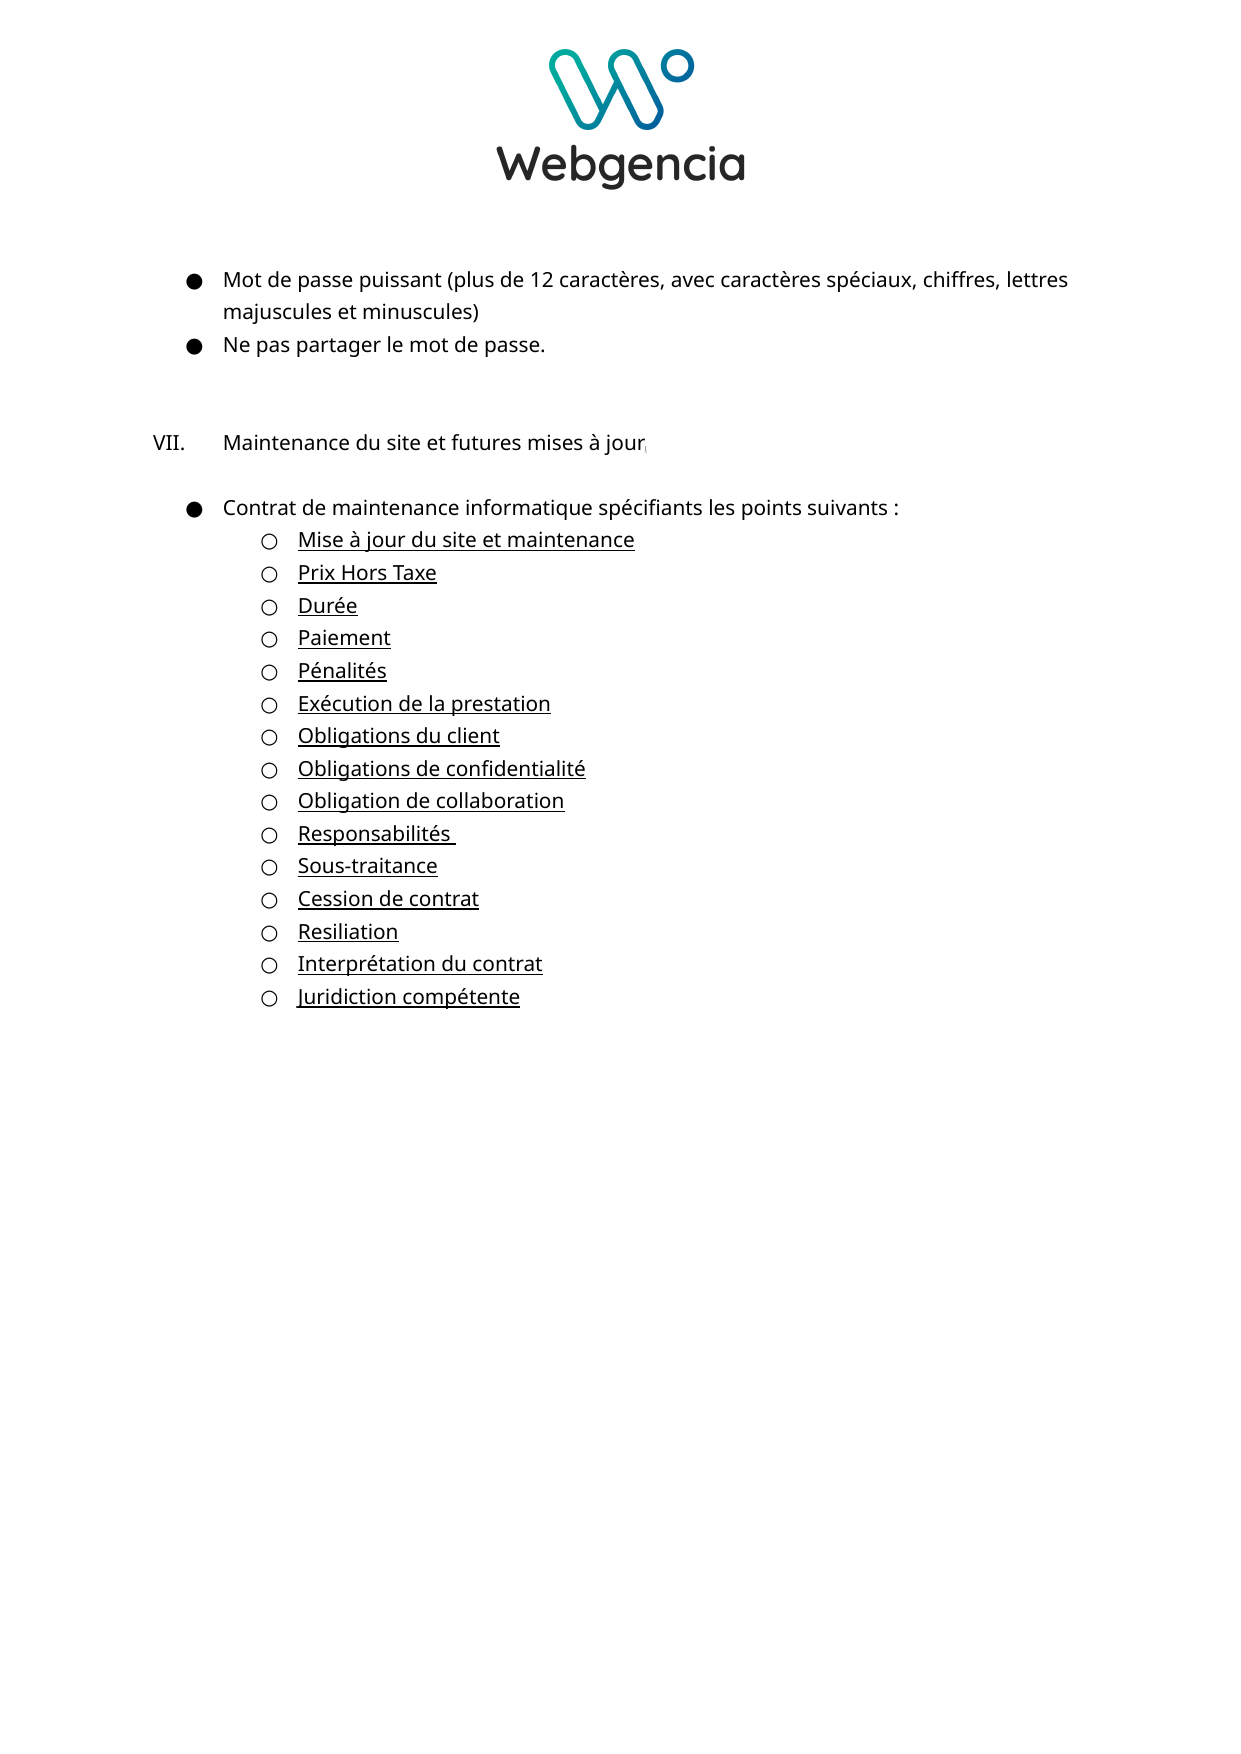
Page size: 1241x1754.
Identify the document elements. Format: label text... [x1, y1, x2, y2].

list Mise à jour du site et maintenance [260, 526, 1093, 554]
list Contrat de maintenance informatique spécifiants les points suivants : [185, 493, 1093, 521]
list Obligations du client [260, 721, 1093, 750]
list Exécution de la prestation [260, 689, 1093, 717]
list Maintenance du site et futures mises à jour [185, 428, 1093, 456]
list Prix Hors Taxe [260, 558, 1093, 587]
list Interprétation du contrat [260, 949, 1093, 978]
list Cession de contrat [260, 884, 1093, 913]
list Mot de passe puissant (plus de 12 caractères, avec caractères spéciaux, chiffres, lettres majuscules et minuscules) [185, 265, 1093, 326]
list Obligation de collaboration [260, 786, 1093, 815]
list Resiliation [260, 917, 1093, 945]
list Obligations de confidentialité [260, 754, 1093, 782]
list Paiement [260, 623, 1093, 652]
list Pénalités [260, 656, 1093, 684]
list Responsabilités [260, 819, 1093, 847]
list Ne pas partager le mot de passe. [185, 330, 1093, 358]
list Juridiction compétente [260, 982, 1093, 1011]
list Durée [260, 591, 1093, 619]
list Sous-traitance [260, 852, 1093, 880]
